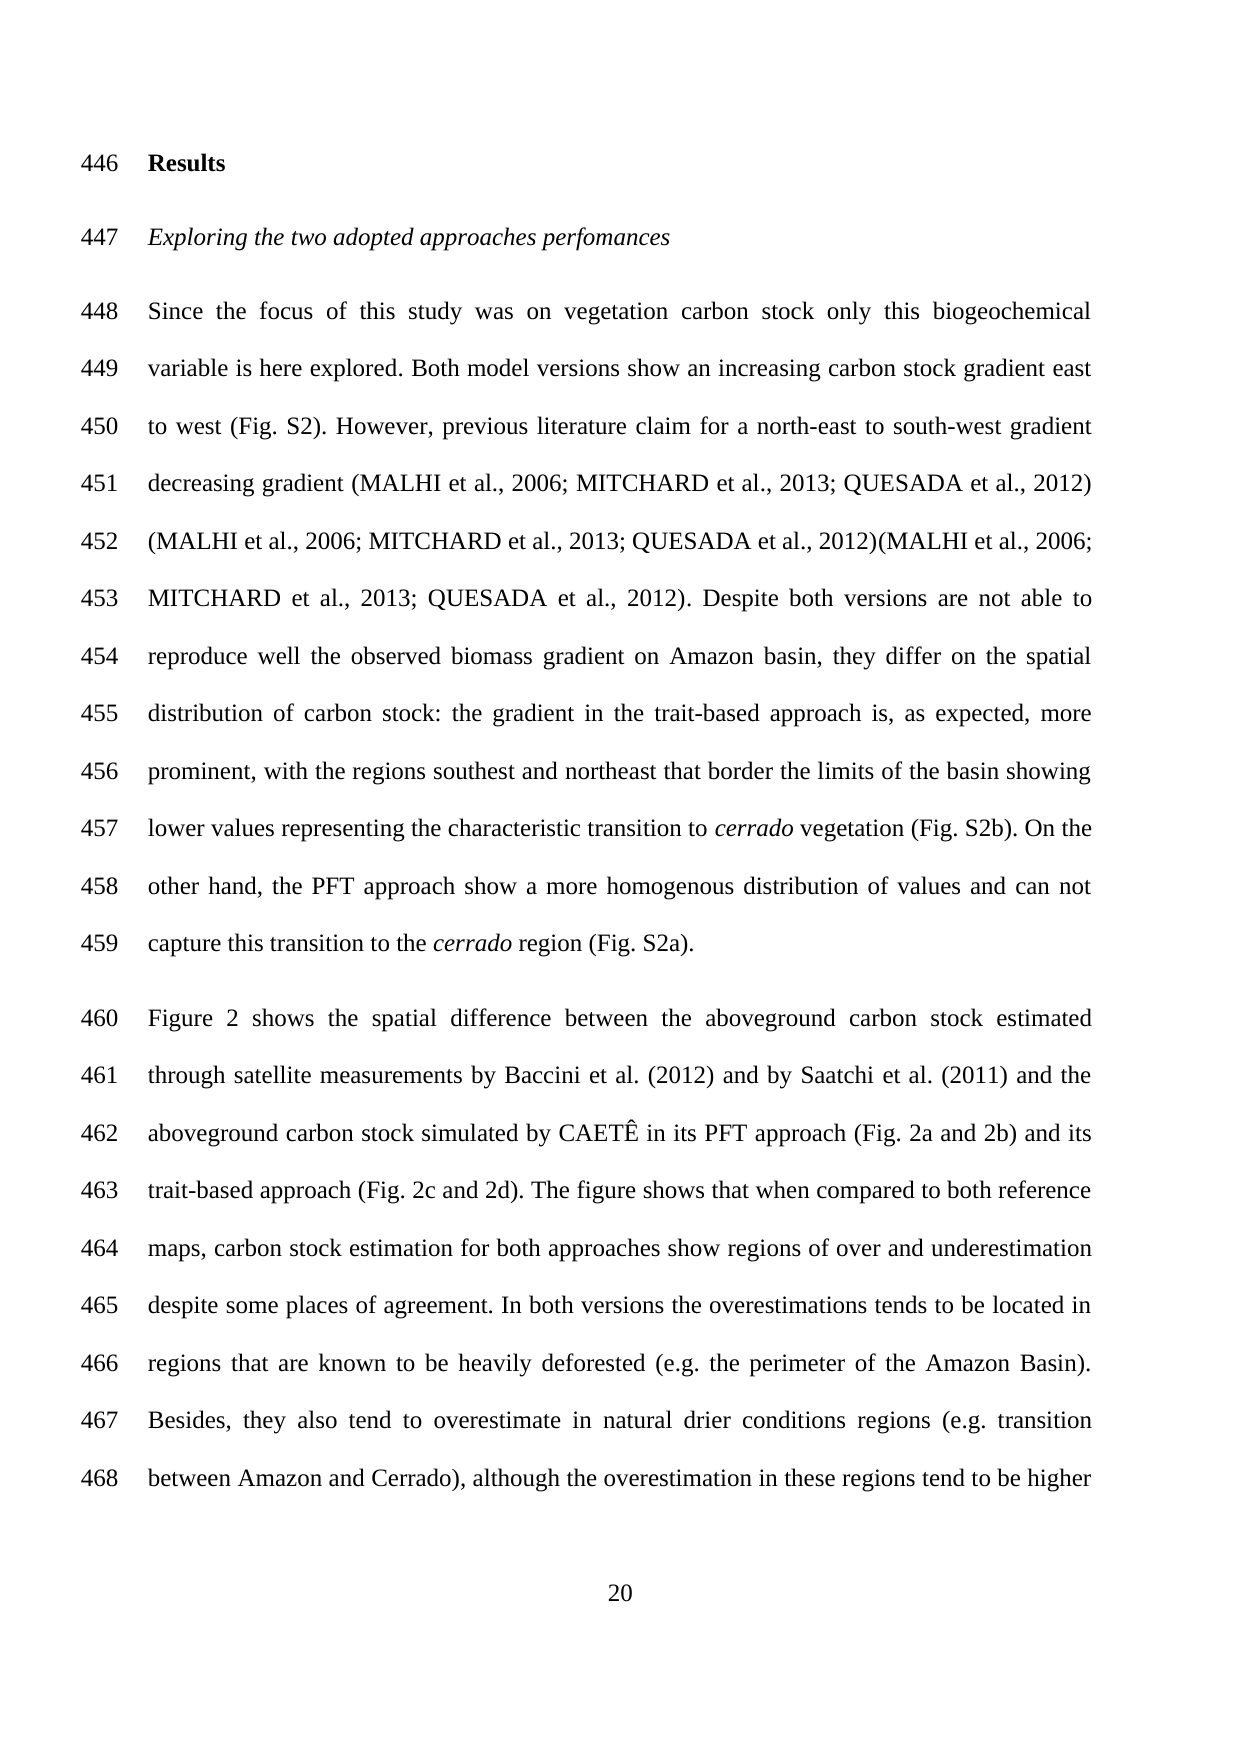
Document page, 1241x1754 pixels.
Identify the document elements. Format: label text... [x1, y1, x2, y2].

text Results [148, 148, 1093, 176]
text Figure 2 shows the spatial difference between the aboveground carbon stock estimated through satellite measurements by Baccini et al. (2012) and by Saatchi et al. (2011) and the aboveground carbon stock simulated by CAETÊ in its PFT approach (Fig. 2a and 2b) and its trait-based approach (Fig. 2c and 2d). The figure shows that when compared to both reference maps, carbon stock estimation for both approaches show regions of over and underestimation despite some places of agreement. In both versions the overestimations tends to be located in regions that are known to be heavily deforested (e.g. the perimeter of the Amazon Basin). Besides, they also tend to overestimate in natural drier conditions regions (e.g. transition between Amazon and Cerrado), although the overestimation in these regions tend to be higher [148, 1003, 1093, 1491]
text Exploring the two adopted approaches perfomances [148, 222, 1093, 251]
text Since the focus of this study was on vegetation carbon stock only this biogeochemical variable is here explored. Both model versions show an increasing carbon stock gradient east to west (Fig. S2). However, previous literature claim for a north-east to south-west gradient decreasing gradient (MALHI et al., 2006; MITCHARD et al., 2013; QUESADA et al., 2012)(MALHI et al., 2006; MITCHARD et al., 2013; QUESADA et al., 2012)(MALHI et al., 2006; MITCHARD et al., 2013; QUESADA et al., 2012)⁠. Despite both versions are not able to reproduce well the observed biomass gradient on Amazon basin, they differ on the spatial distribution of carbon stock: the gradient in the trait-based approach is, as expected, more prominent, with the regions southest and northeast that border the limits of the basin showing lower values representing the characteristic transition to cerrado vegetation (Fig. S2b). On the other hand, the PFT approach show a more homogenous distribution of values and can not capture this transition to the cerrado region (Fig. S2a). [148, 296, 1093, 957]
